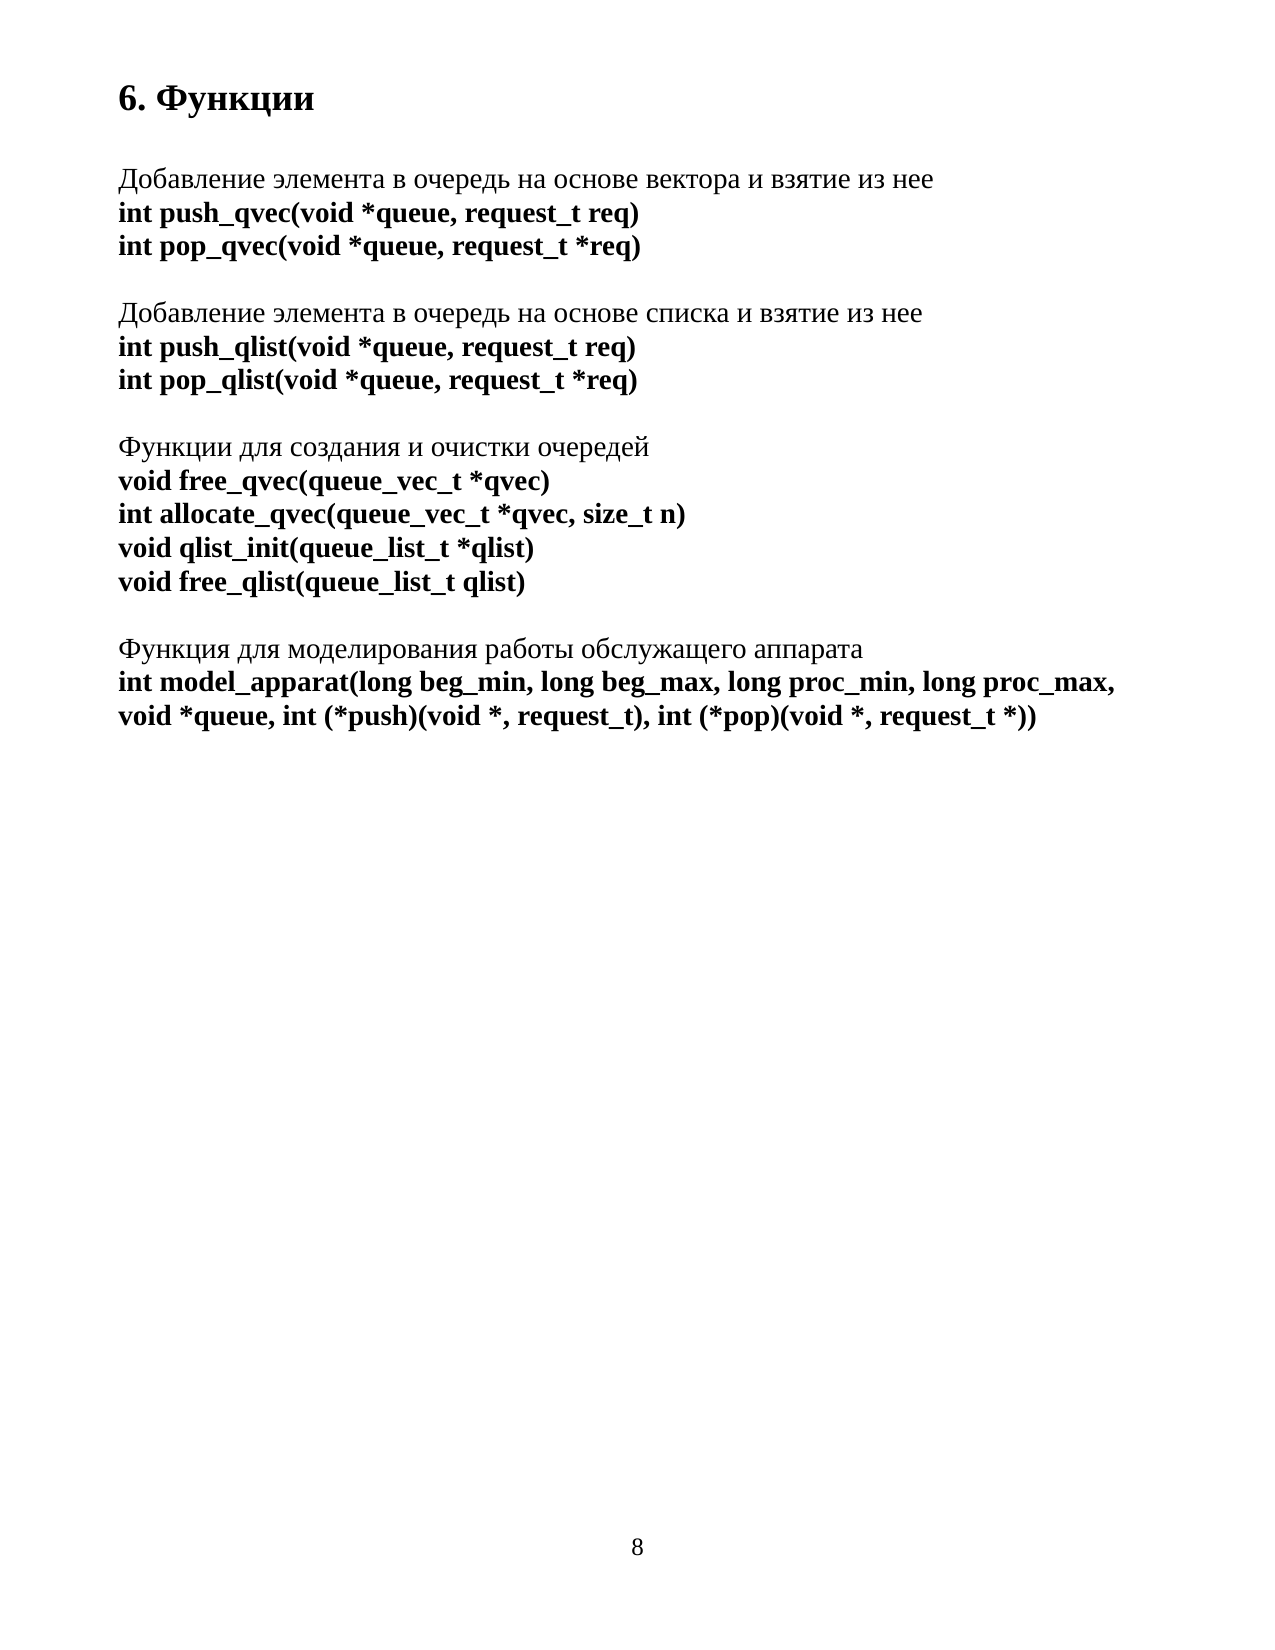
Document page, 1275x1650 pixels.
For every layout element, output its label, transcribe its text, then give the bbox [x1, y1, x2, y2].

text Добавление элемента в очередь на основе вектора и взятие из нее [118, 161, 1157, 195]
text Функции для создания и очистки очередей [118, 429, 1157, 463]
text int model_apparat(long beg_min, long beg_max, long proc_min, long proc_max, void *queue, int (*push)(void *, request_t), int (*pop)(void *, request_t *)) [118, 664, 1157, 731]
text Функция для моделирования работы обслужащего аппарата [118, 631, 1157, 664]
text void qlist_init(queue_list_t *qlist) [118, 530, 1157, 564]
text int pop_qvec(void *queue, request_t *req) [118, 228, 1157, 262]
text int allocate_qvec(queue_vec_t *qvec, size_t n) [118, 497, 1157, 530]
text int push_qlist(void *queue, request_t req) [118, 329, 1157, 362]
text void free_qlist(queue_list_t qlist) [118, 564, 1157, 597]
text int push_qvec(void *queue, request_t req) [118, 195, 1157, 228]
text int pop_qlist(void *queue, request_t *req) [118, 362, 1157, 396]
text void free_qvec(queue_vec_t *qvec) [118, 463, 1157, 497]
text 6. Функции [118, 75, 1157, 118]
text Добавление элемента в очередь на основе списка и взятие из нее [118, 295, 1157, 329]
